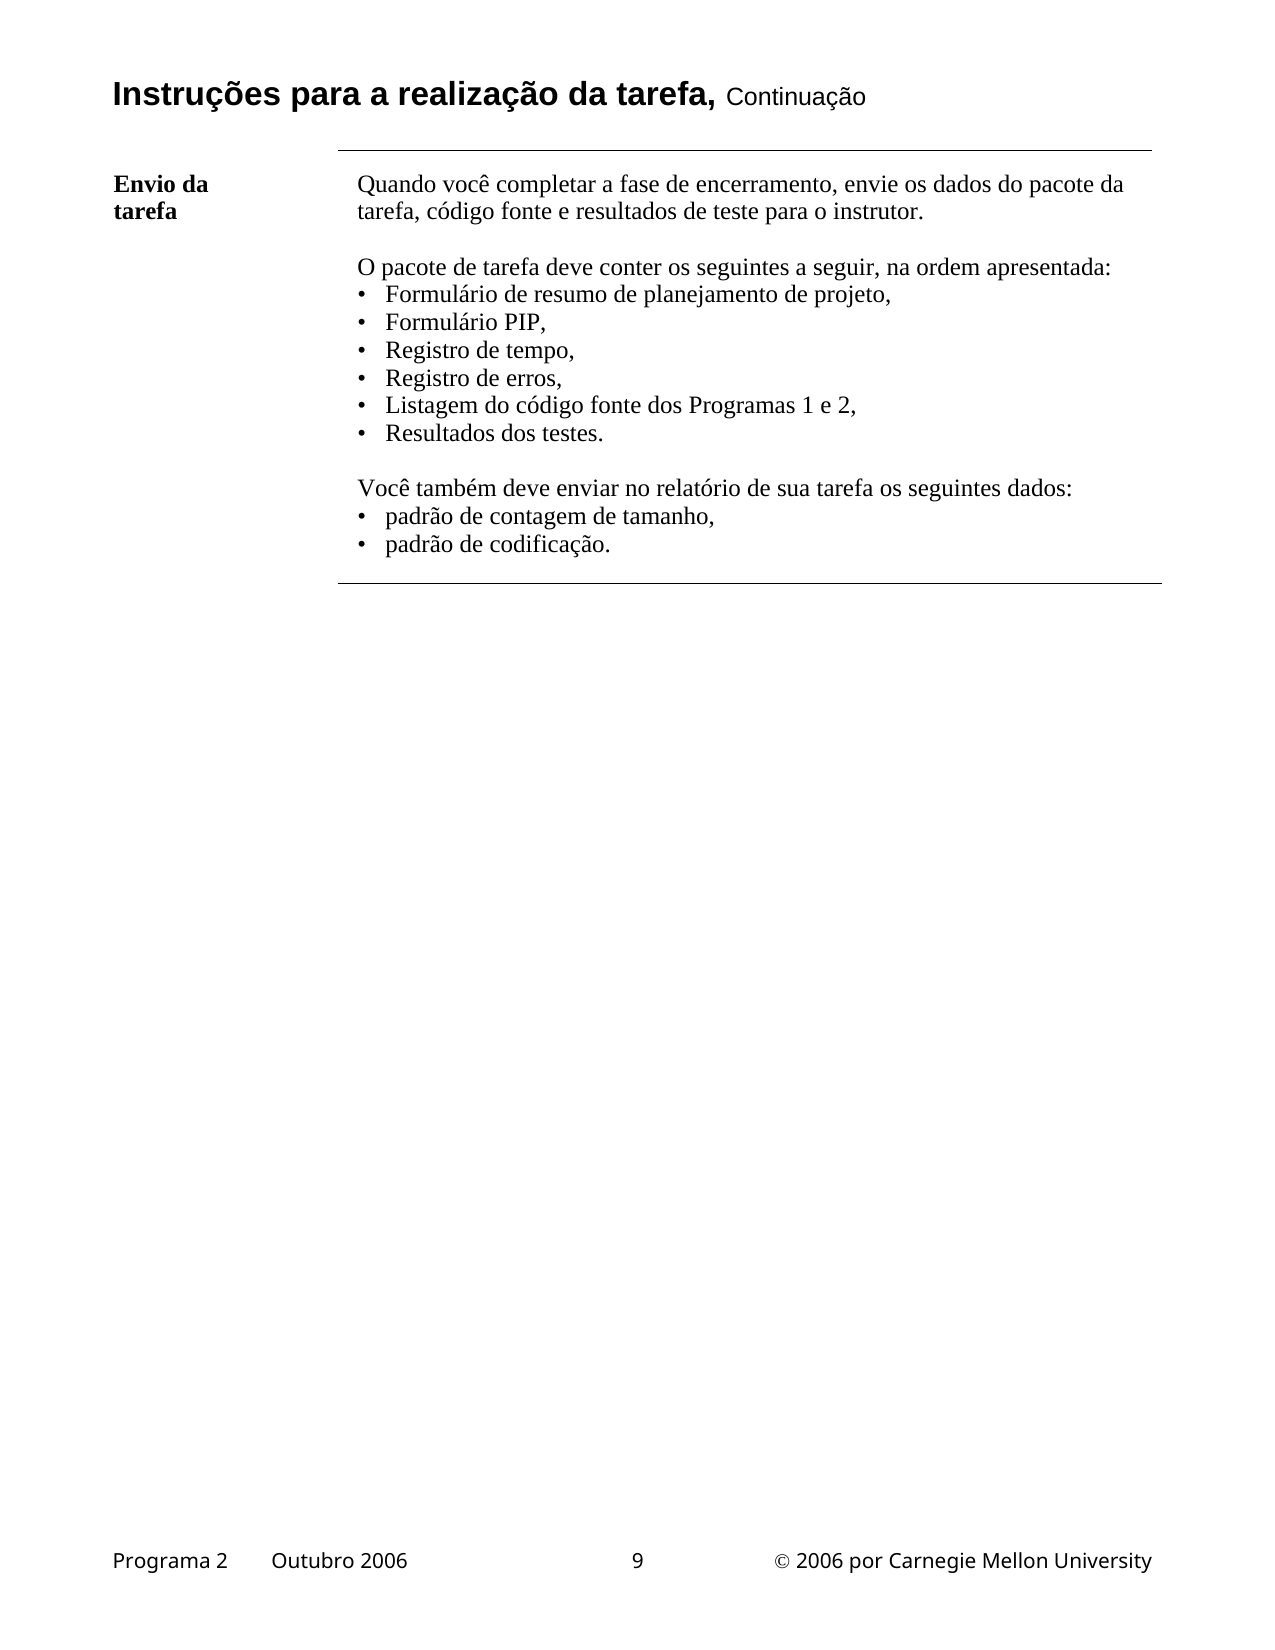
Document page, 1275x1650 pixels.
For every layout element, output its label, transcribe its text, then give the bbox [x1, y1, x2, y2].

table_header Envio da tarefa [113, 170, 338, 558]
table_header Quando você completar a fase de encerramento, envie os dados do pacote da tarefa, código fonte e resultados de teste para o instrutor. O pacote de tarefa deve conter os seguintes a seguir, na ordem apresentada: • Formulário de resumo de planejamento de projeto, • Formulário PIP, • Registro de tempo, • Registro de erros, • Listagem do código fonte dos Programas 1 e 2, • Resultados dos testes. Você também deve enviar no relatório de sua tarefa os seguintes dados: • padrão de contagem de tamanho, • padrão de codificação. [338, 170, 1163, 558]
title Instruções para a realização da tarefa, Continuação [112, 75, 1162, 112]
